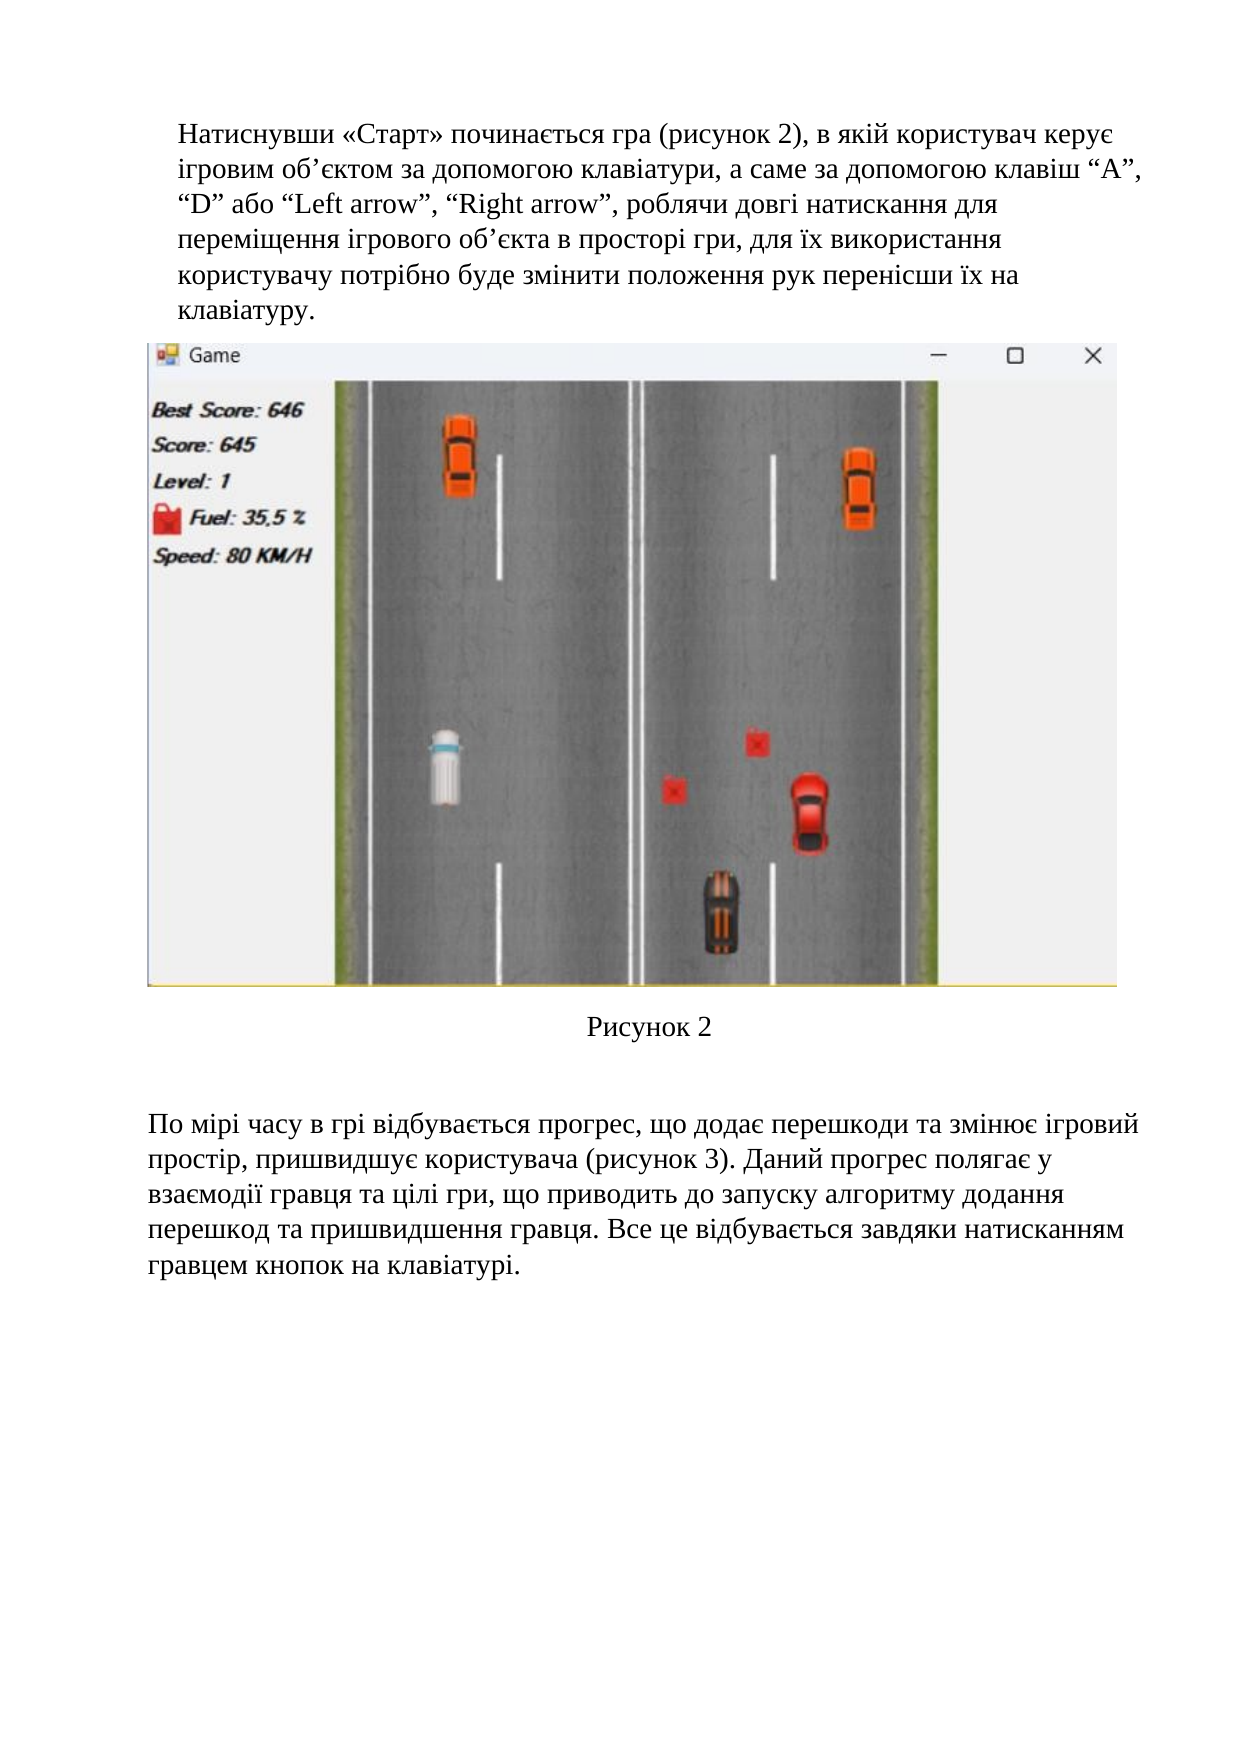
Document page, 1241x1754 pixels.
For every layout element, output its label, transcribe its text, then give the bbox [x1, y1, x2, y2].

text взаємодії гравця та цілі гри, що приводить до запуску алгоритму додання перешкод та пришвидшення гравця. Все це відбувається завдяки натисканням гравцем кнопок на клавіатурі. [148, 1176, 1166, 1280]
picture [147, 343, 1117, 364]
text переміщення ігрового об’єкта в просторі гри, для їх використання користувачу потрібно буде змінити положення рук перенісши їх на клавіатуру. [177, 222, 1145, 326]
text Натиснувши «Старт» починається гра (рисунок 2), в якій користувач керує ігровим об’єктом за допомогою клавіатури, а саме за допомогою клавіш “А”, “D” або “Left arrow”, “Right arrow”, роблячи довгі натискання для [177, 116, 1166, 220]
text Рисунок 2 [133, 364, 1166, 1042]
text По мірі часу в грі відбувається прогрес, що додає перешкоди та змінює ігровий простір, пришвидшує користувача (рисунок 3). Даний прогрес полягає у [148, 1106, 1166, 1175]
